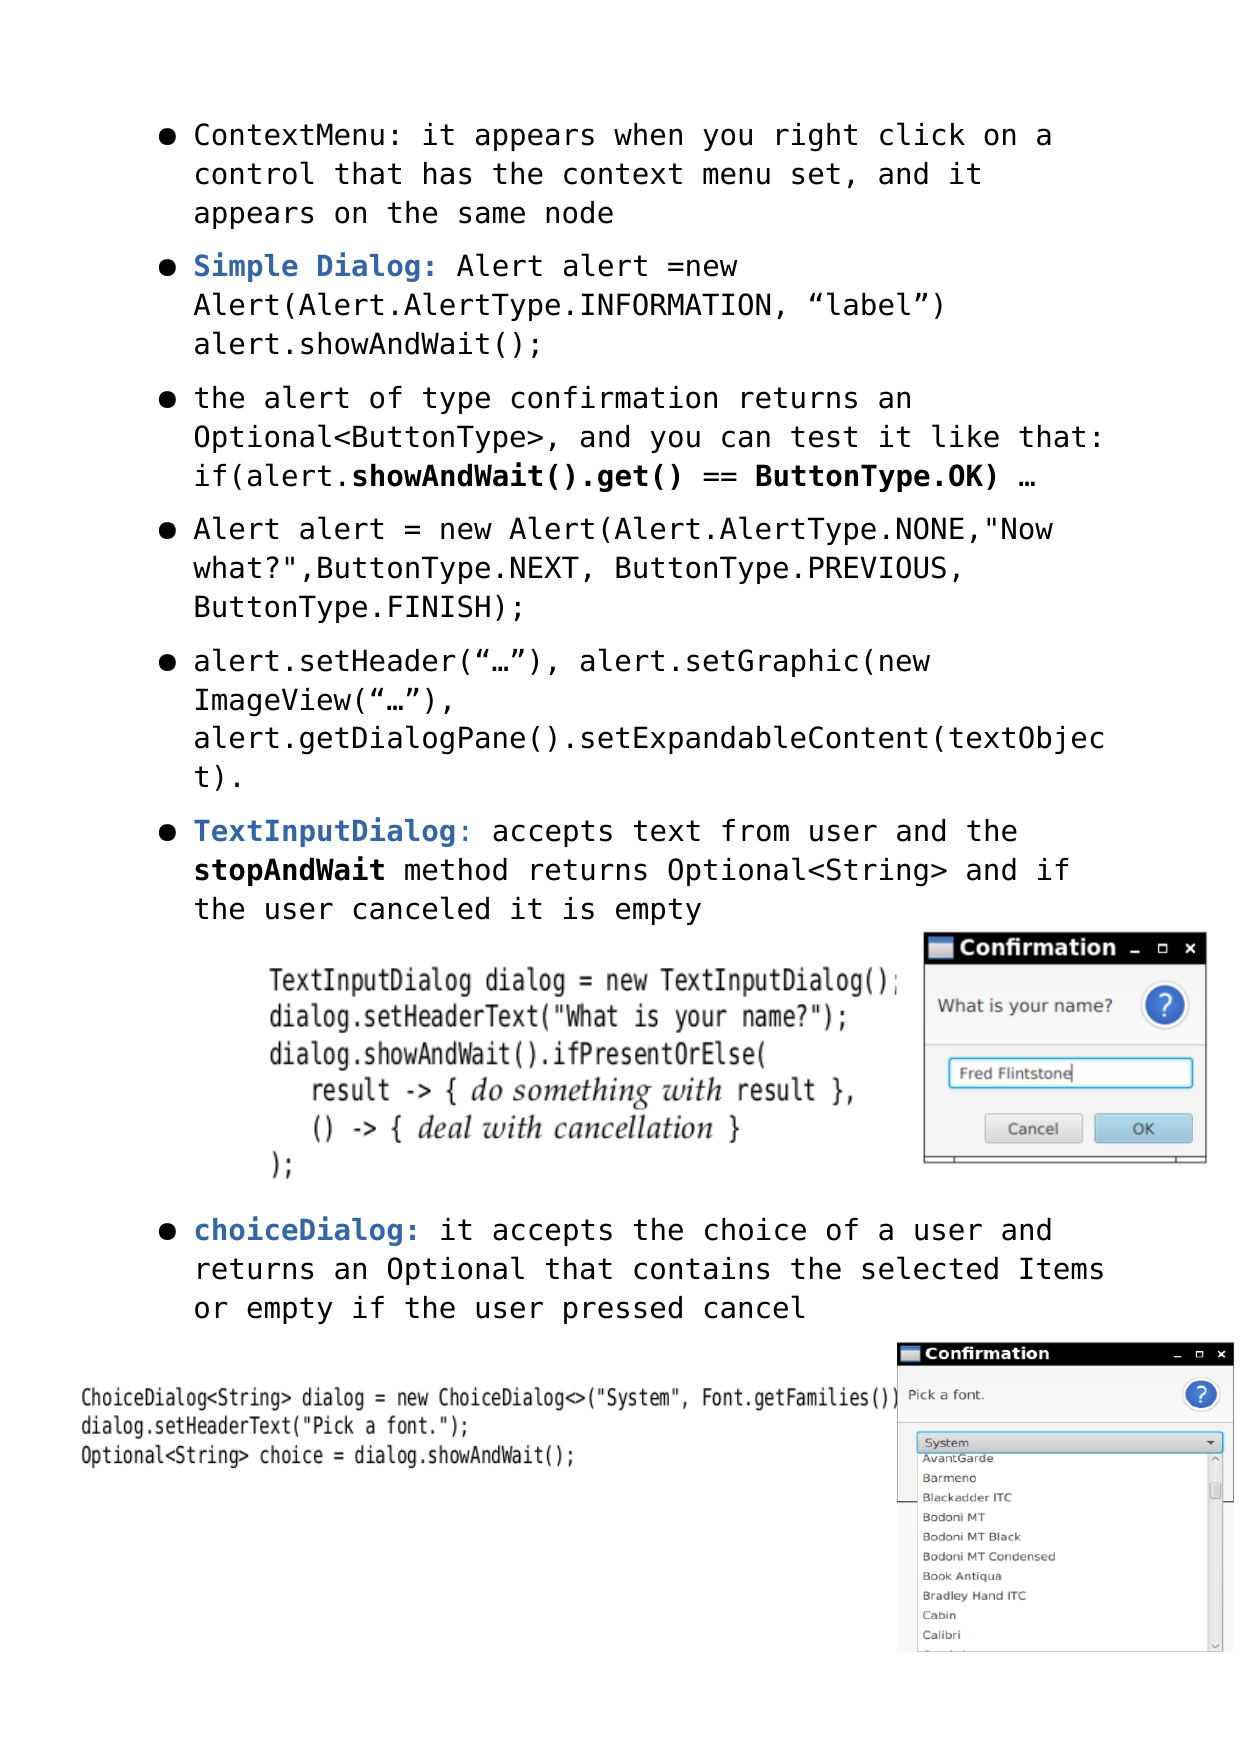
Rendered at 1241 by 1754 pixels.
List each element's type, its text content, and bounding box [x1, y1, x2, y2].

list choiceDialog: it accepts the choice of a user and returns an Optional that contains the selected Items or empty if the user pressed cancel [156, 946, 1122, 1325]
list alert.setHeader(“…”), alert.setGraphic(new ImageView(“…”), alert.getDialogPane().setExpandableContent(textObject). [156, 644, 1122, 795]
picture [41, 1338, 1240, 1655]
list the alert of type confirmation returns an Optional<ButtonType>, and you can test it like that: if(alert.showAndWait().get() == ButtonType.OK) … [156, 381, 1122, 493]
list Alert alert = new Alert(Alert.AlertType.NONE,"Now what?",ButtonType.NEXT, ButtonType.PREVIOUS, ButtonType.FINISH); [156, 512, 1122, 624]
list Simple Dialog: Alert alert =new Alert(Alert.AlertType.INFORMATION, “label”) alert.showAndWait(); [156, 249, 1122, 361]
list TextInputDialog: accepts text from user and the stopAndWait method returns Optional<String> and if the user canceled it is empty [156, 814, 1122, 926]
picture [232, 917, 1241, 1209]
list ContextMenu: it appears when you right click on a control that has the context menu set, and it appears on the same node [156, 118, 1122, 230]
